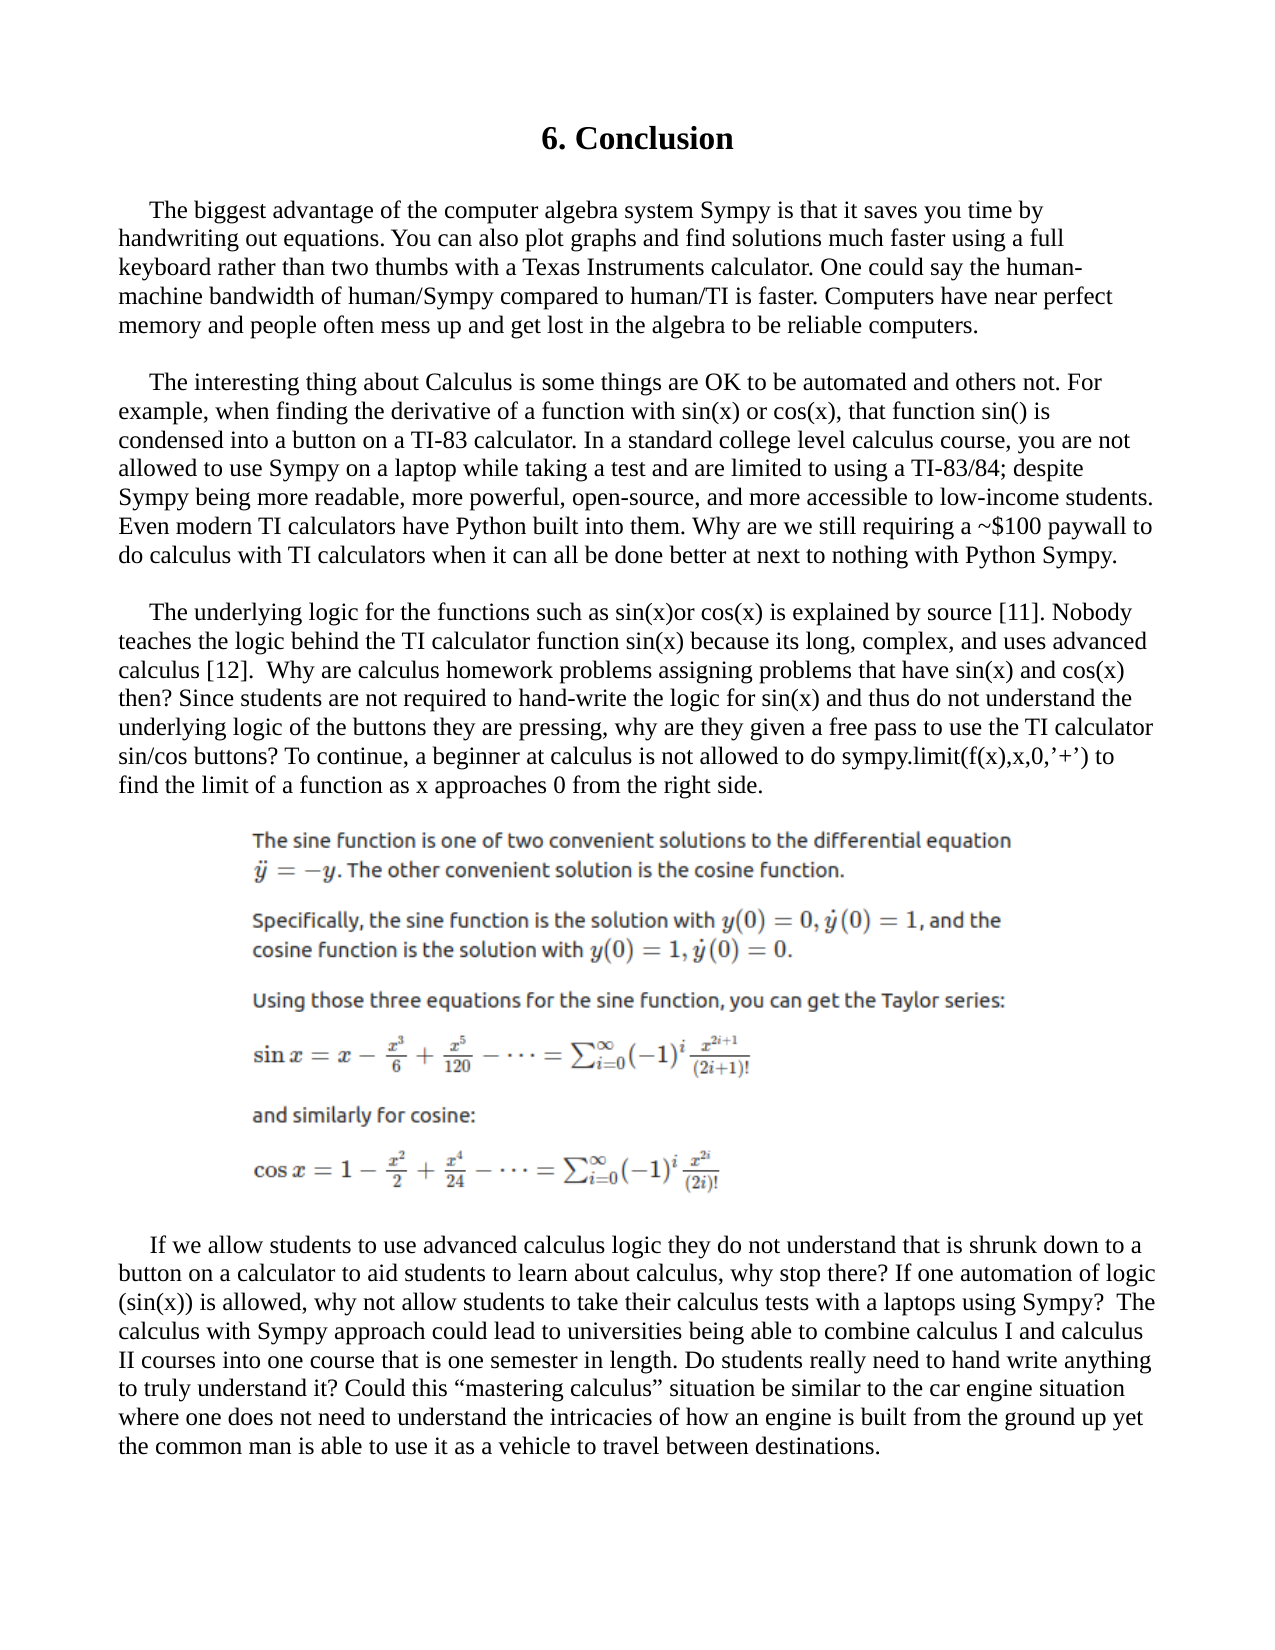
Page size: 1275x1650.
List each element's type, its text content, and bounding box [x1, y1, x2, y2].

text 6. Conclusion [118, 118, 1157, 156]
text The underlying logic for the functions such as sin(x)or cos(x) is explained by source [11]. Nobody teaches the logic behind the TI calculator function sin(x) because its long, complex, and uses advanced calculus [12]. Why are calculus homework problems assigning problems that have sin(x) and cos(x) then? Since students are not required to hand-write the logic for sin(x) and thus do not understand the underlying logic of the buttons they are pressing, why are they given a free pass to use the TI calculator sin/cos buttons? To continue, a beginner at calculus is not allowed to do sympy.limit(f(x),x,0,’+’) to find the limit of a function as x approaches 0 from the right side. [118, 597, 1157, 798]
text If we allow students to use advanced calculus logic they do not understand that is shrunk down to a button on a calculator to aid students to learn about calculus, why stop there? If one automation of logic (sin(x)) is allowed, why not allow students to take their calculus tests with a laptops using Sympy? The calculus with Sympy approach could lead to universities being able to combine calculus I and calculus II courses into one course that is one semester in length. Do students really need to hand write anything to truly understand it? Could this “mastering calculus” situation be similar to the car engine situation where one does not need to understand the intricacies of how an engine is built from the ground up yet the common man is able to use it as a vehicle to travel between destinations. [118, 1230, 1157, 1460]
picture [249, 827, 1026, 1197]
text The interesting thing about Calculus is some things are OK to be automated and others not. For example, when finding the derivative of a function with sin(x) or cos(x), that function sin() is condensed into a button on a TI-83 calculator. In a standard college level calculus course, you are not allowed to use Sympy on a laptop while taking a test and are limited to using a TI-83/84; despite Sympy being more readable, more powerful, open-source, and more accessible to low-income students. Even modern TI calculators have Python built into them. Why are we still requiring a ~$100 paywall to do calculus with TI calculators when it can all be done better at next to nothing with Python Sympy. [118, 367, 1157, 568]
text The biggest advantage of the computer algebra system Sympy is that it saves you time by handwriting out equations. You can also plot graphs and find solutions much faster using a full keyboard rather than two thumbs with a Texas Instruments calculator. One could say the human-machine bandwidth of human/Sympy compared to human/TI is faster. Computers have near perfect memory and people often mess up and get lost in the algebra to be reliable computers. [118, 195, 1157, 338]
